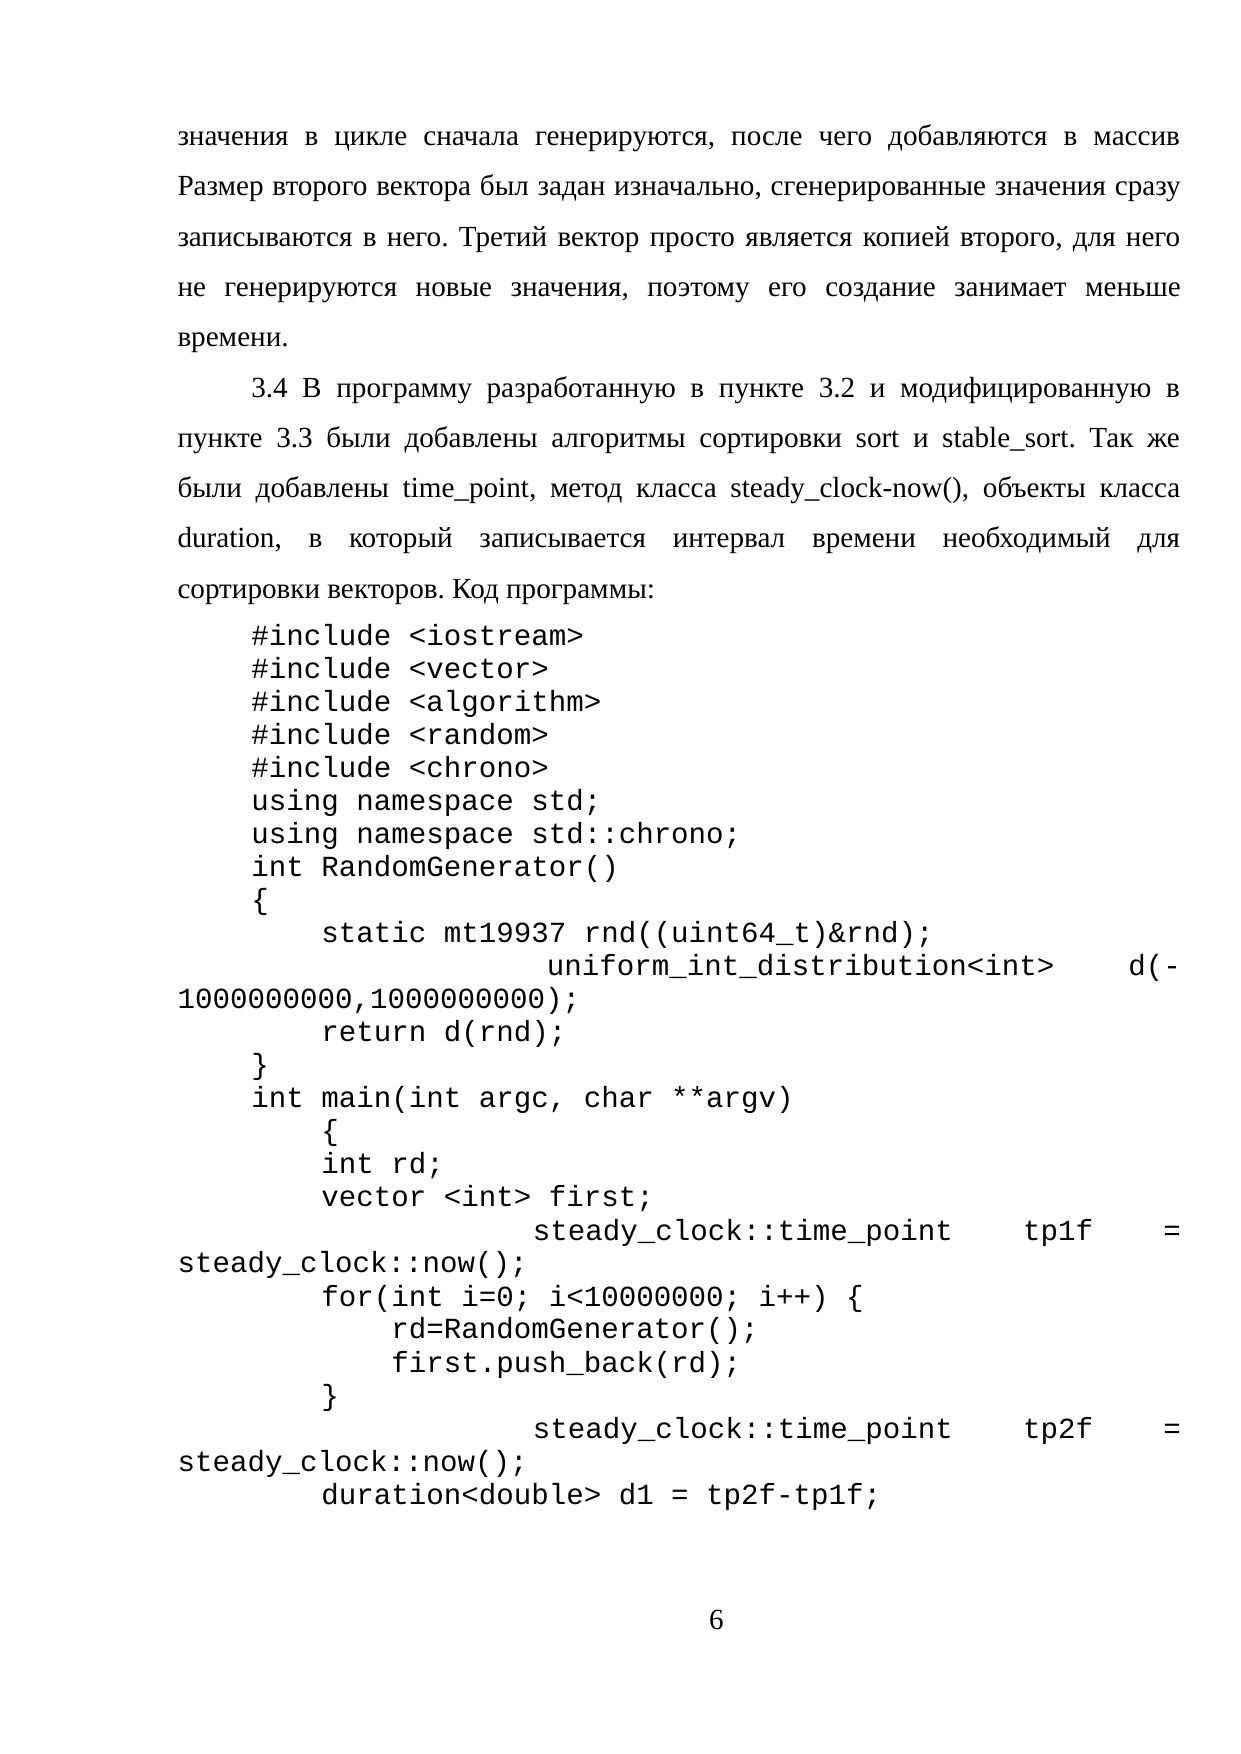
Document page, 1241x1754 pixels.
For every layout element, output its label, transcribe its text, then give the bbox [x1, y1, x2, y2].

text for(int i=0; i<10000000; i++) { [177, 1282, 1181, 1315]
text first.push_back(rd); [177, 1348, 1181, 1381]
text steady_clock::time_point tp1f = steady_clock::now(); [177, 1216, 1181, 1282]
text return d(rnd); [177, 1017, 1181, 1051]
text #include <algorithm> [177, 687, 1181, 720]
text #include <vector> [177, 654, 1181, 687]
text } [177, 1051, 1181, 1083]
text using namespace std; [177, 786, 1181, 819]
text { [177, 885, 1181, 918]
text using namespace std::chrono; [177, 819, 1181, 852]
text #include <iostream> [177, 621, 1181, 654]
text #include <chrono> [177, 753, 1181, 786]
text int main(int argc, char **argv) [177, 1083, 1181, 1117]
text значения в цикле сначала генерируются, после чего добавляются в массив Размер второго вектора был задан изначально, сгенерированные значения сразу записываются в него. Третий вектор просто является копией второго, для него не генерируются новые значения, поэтому его создание занимает меньше времени. [177, 118, 1181, 353]
text steady_clock::time_point tp2f = steady_clock::now(); [177, 1414, 1181, 1480]
text #include <random> [177, 720, 1181, 753]
text } [177, 1381, 1181, 1414]
text int rd; [177, 1149, 1181, 1183]
text duration<double> d1 = tp2f-tp1f; [177, 1480, 1181, 1513]
text uniform_int_distribution<int> d(-1000000000,1000000000); [177, 951, 1181, 1017]
text static mt19937 rnd((uint64_t)&rnd); [177, 918, 1181, 951]
text int RandomGenerator() [177, 852, 1181, 885]
text 3.4 В программу разработанную в пункте 3.2 и модифицированную в пункте 3.3 были добавлены алгоритмы сортировки sort и stable_sort. Так же были добавлены time_point, метод класса steady_clock-now(), объекты класса duration, в который записывается интервал времени необходимый для сортировки векторов. Код программы: [177, 370, 1181, 604]
text vector <int> first; [177, 1183, 1181, 1216]
text rd=RandomGenerator(); [177, 1315, 1181, 1348]
text { [177, 1117, 1181, 1149]
